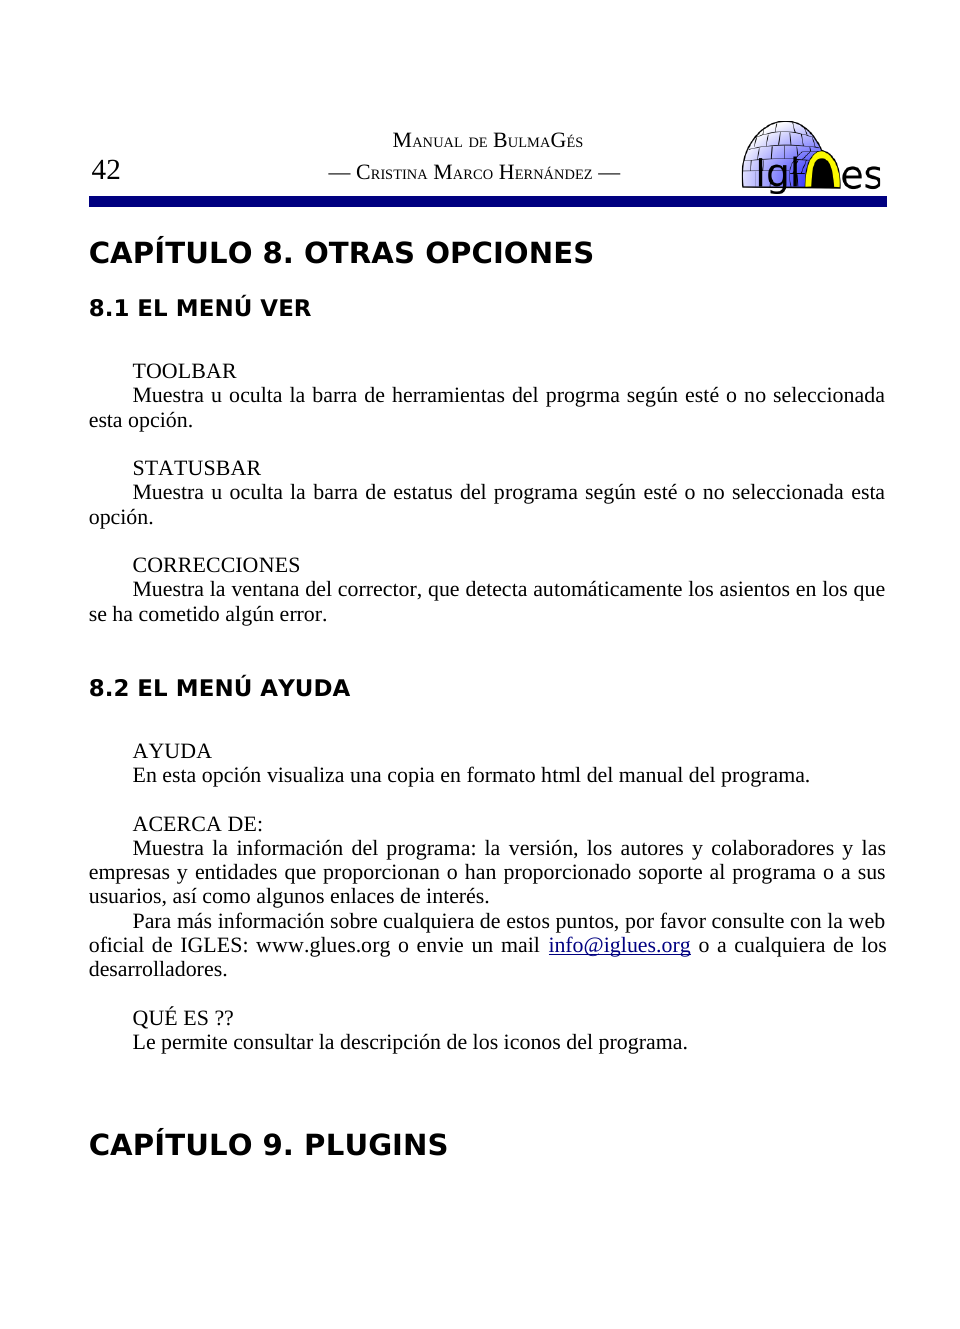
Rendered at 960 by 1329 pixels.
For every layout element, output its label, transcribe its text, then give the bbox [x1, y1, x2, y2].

subtitle CAPÍTULO 9. PLUGINS [88, 1128, 887, 1162]
text En esta opción visualiza una copia en formato html del manual del programa. [88, 763, 887, 787]
text STATUSBAR [88, 456, 887, 480]
text TOOLBAR [88, 359, 887, 383]
subtitle 8.1 EL MENÚ VER [88, 295, 887, 322]
text Le permite consultar la descripción de los iconos del programa. [88, 1030, 887, 1054]
subtitle 8.2 EL MENÚ AYUDA [88, 675, 887, 702]
text ACERCA DE: [88, 812, 887, 836]
text Muestra la información del programa: la versión, los autores y colaboradores y las empresas y entidades que proporcionan o han proporcionado soporte al programa o a sus usuarios, así como algunos enlaces de interés. [88, 836, 887, 909]
text CORRECCIONES [88, 553, 887, 577]
text Para más información sobre cualquiera de estos puntos, por favor consulte con la web oficial de IGLES: www.glues.org o envie un mail info@iglues.org o a cualquiera de los desarrolladores. [88, 909, 887, 981]
picture [741, 121, 881, 194]
text Muestra u oculta la barra de herramientas del progrma según esté o no seleccionada esta opción. [88, 383, 887, 432]
text AYUDA [88, 739, 887, 763]
text QUÉ ES ?? [88, 1006, 887, 1030]
text Muestra la ventana del corrector, que detecta automáticamente los asientos en los que se ha cometido algún error. [88, 577, 887, 626]
subtitle CAPÍTULO 8. OTRAS OPCIONES [88, 236, 887, 270]
text Muestra u oculta la barra de estatus del programa según esté o no seleccionada esta opción. [88, 480, 887, 529]
